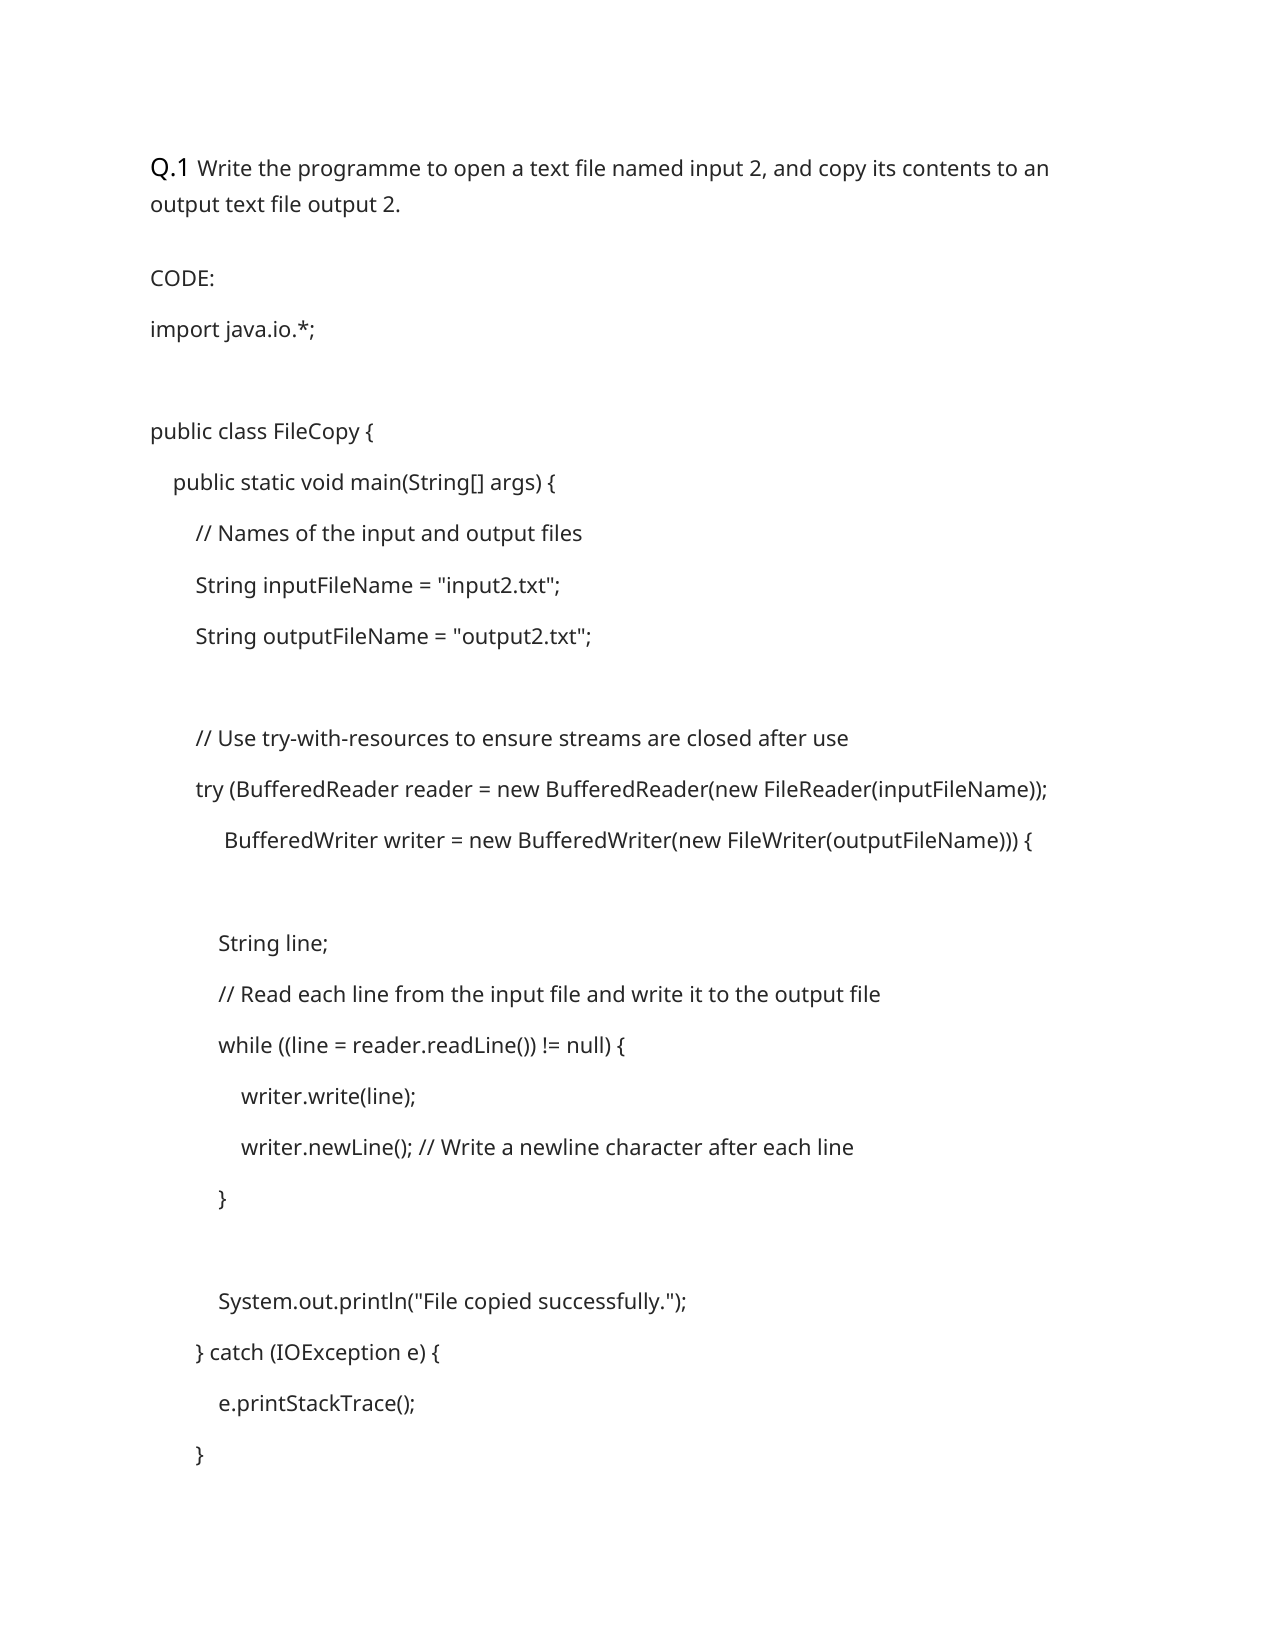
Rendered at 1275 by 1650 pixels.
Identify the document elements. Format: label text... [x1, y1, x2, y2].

text public static void main(String[] args) { [150, 467, 1125, 497]
text // Use try-with-resources to ensure streams are closed after use [150, 723, 1125, 753]
text // Read each line from the input file and write it to the output file [150, 979, 1125, 1008]
text // Names of the input and output files [150, 518, 1125, 548]
text while ((line = reader.readLine()) != null) { [150, 1030, 1125, 1060]
text System.out.println("File copied successfully."); [150, 1286, 1125, 1315]
text public class FileCopy { [150, 416, 1125, 446]
text writer.newLine(); // Write a newline character after each line [150, 1132, 1125, 1162]
text writer.write(line); [150, 1081, 1125, 1111]
text BufferedWriter writer = new BufferedWriter(new FileWriter(outputFileName))) { [150, 825, 1125, 855]
text } catch (IOException e) { [150, 1337, 1125, 1367]
text import java.io.*; [150, 314, 1125, 344]
text e.printStackTrace(); [150, 1388, 1125, 1418]
text String line; [150, 928, 1125, 957]
text } [150, 1183, 1125, 1213]
text String inputFileName = "input2.txt"; [150, 569, 1125, 599]
text try (BufferedReader reader = new BufferedReader(new FileReader(inputFileName)); [150, 774, 1125, 804]
text Q.1 Write the programme to open a text file named input 2, and copy its contents to an output text file output 2. CODE: [150, 150, 1125, 292]
text String outputFileName = "output2.txt"; [150, 621, 1125, 651]
text } [150, 1439, 1125, 1469]
